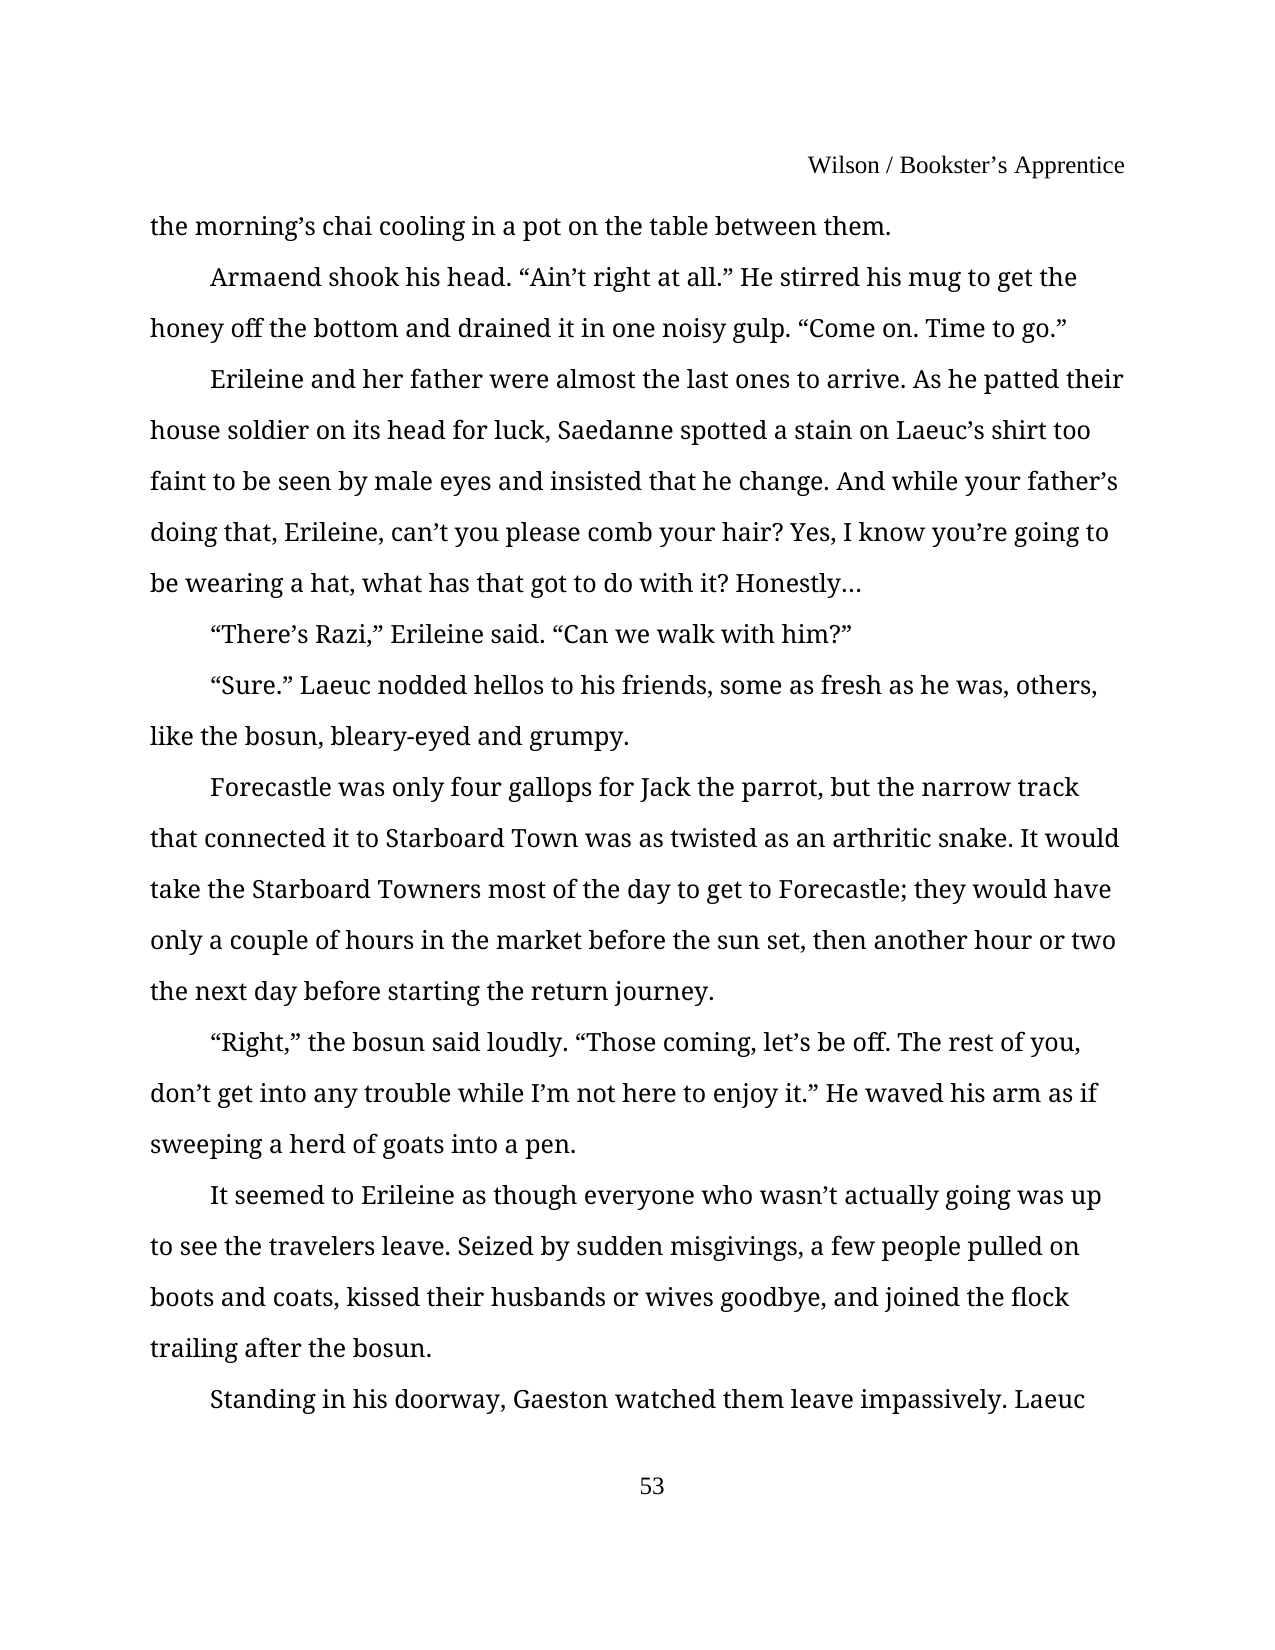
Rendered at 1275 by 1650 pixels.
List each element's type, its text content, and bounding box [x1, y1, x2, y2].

text It seemed to Erileine as though everyone who wasn’t actually going was up to see the travelers leave. Seized by sudden misgivings, a few people pulled on boots and coats, kissed their husbands or wives goodbye, and joined the flock trailing after the bosun. [150, 1178, 1125, 1365]
text “There’s Razi,” Erileine said. “Can we walk with him?” [150, 617, 1125, 651]
text Armaend shook his head. “Ain’t right at all.” He stirred his mug to get the honey off the bottom and drained it in one noisy gulp. “Come on. Time to go.” [150, 259, 1125, 344]
text “Sure.” Laeuc nodded hellos to his friends, some as fresh as he was, others, like the bosun, bleary-eyed and grumpy. [150, 668, 1125, 753]
text “Right,” the bosun said loudly. “Those coming, let’s be off. The rest of you, don’t get into any trouble while I’m not here to enjoy it.” He waved his arm as if sweeping a herd of goats into a pen. [150, 1025, 1125, 1161]
text Forecastle was only four gallops for Jack the parrot, but the narrow track that connected it to Starboard Town was as twisted as an arthritic snake. It would take the Starboard Towners most of the day to get to Forecastle; they would have only a couple of hours in the market before the sun set, then another hour or two the next day before starting the return journey. [150, 770, 1125, 1008]
text Standing in his doorway, Gaeston watched them leave impassively. Laeuc [150, 1382, 1125, 1416]
text Erileine and her father were almost the last ones to arrive. As he patted their house soldier on its head for luck, Saedanne spotted a stain on Laeuc’s shirt too faint to be seen by male eyes and insisted that he change. And while your father’s doing that, Erileine, can’t you please comb your hair? Yes, I know you’re going to be wearing a hat, what has that got to do with it? Honestly… [150, 361, 1125, 599]
text the morning’s chai cooling in a pot on the table between them. [150, 208, 1125, 242]
